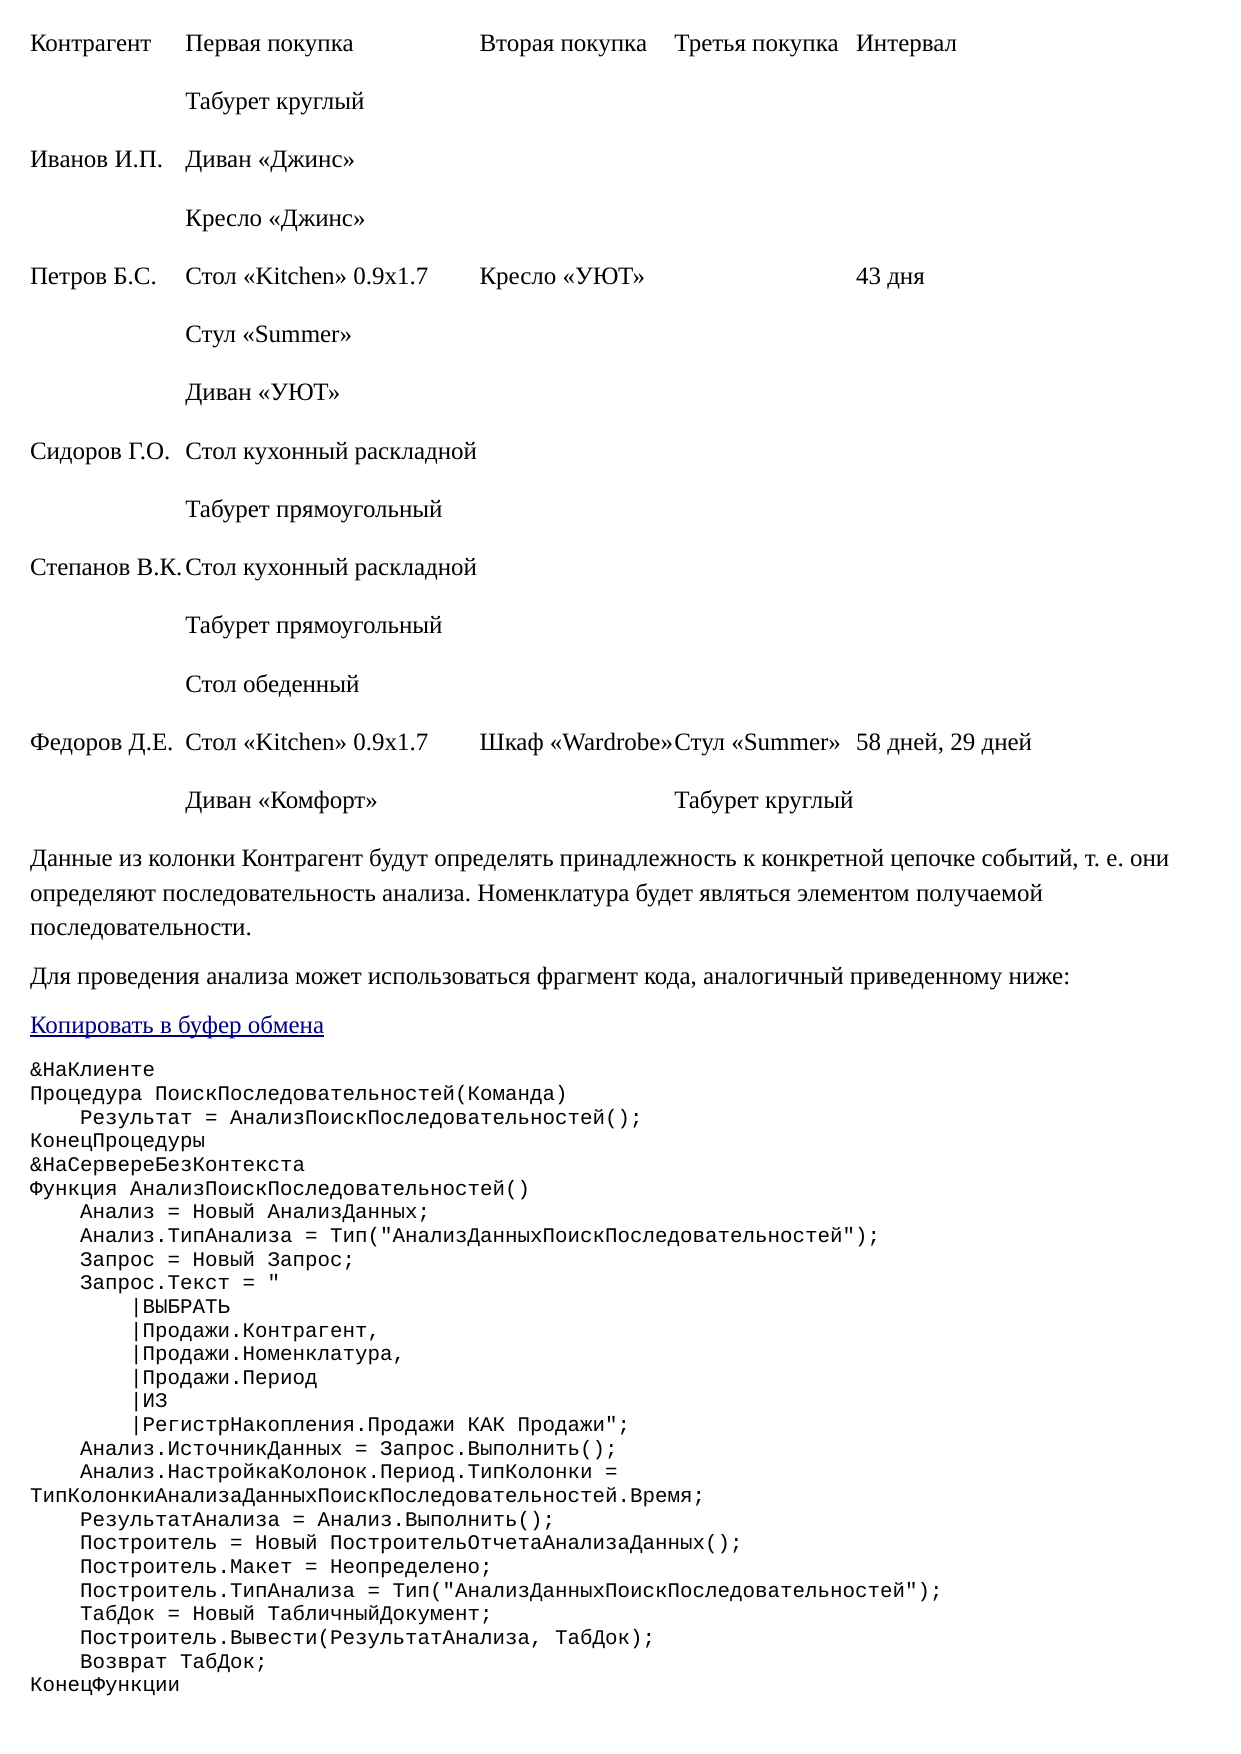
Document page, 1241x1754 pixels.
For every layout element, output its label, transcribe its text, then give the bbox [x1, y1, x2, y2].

table_cell [856, 86, 1035, 144]
table_cell [479, 145, 674, 261]
table_cell Стул «Summer» [674, 727, 856, 785]
text КонецФункции [30, 1674, 1211, 1698]
text Запрос.Текст = " [30, 1272, 1211, 1296]
table_cell Табурет круглый [185, 86, 479, 144]
table_cell Федоров Д.Е. [30, 727, 185, 843]
text Построитель.Макет = Неопределено; [30, 1556, 1211, 1580]
table_cell [30, 86, 185, 144]
table_cell [674, 86, 856, 144]
table_cell Петров Б.С. [30, 261, 185, 436]
table_cell Кресло «УЮТ» [479, 261, 674, 436]
text Анализ = Новый АнализДанных; [30, 1201, 1211, 1225]
text Анализ.НастройкаКолонок.Период.ТипКолонки = ТипКолонкиАнализаДанныхПоискПоследовательностей.Время; [30, 1461, 1211, 1509]
text КонецПроцедуры [30, 1130, 1211, 1154]
text Для проведения анализа может использоваться фрагмент кода, аналогичный приведенному ниже: [30, 961, 1211, 990]
text Копировать в буфер обмена [30, 1010, 1211, 1039]
table_cell 58 дней, 29 дней [856, 727, 1035, 843]
table_cell Шкаф «Wardrobe» [479, 727, 674, 843]
table_cell [674, 552, 856, 727]
text Процедура ПоискПоследовательностей(Команда) [30, 1083, 1211, 1107]
text |Продажи.Номенклатура, [30, 1343, 1211, 1367]
text |Продажи.Контрагент, [30, 1319, 1211, 1343]
table_cell 43 дня [856, 261, 1035, 436]
text &НаКлиенте [30, 1059, 1211, 1083]
text Данные из колонки Контрагент будут определять принадлежность к конкретной цепочке событий, т. е. они определяют последовательность анализа. Номенклатура будет являться элементом получаемой последовательности. [30, 843, 1211, 941]
table_cell [674, 145, 856, 261]
table_cell Табурет прямоугольный [185, 494, 479, 552]
table_cell [856, 552, 1035, 727]
table_cell Диван «Джинс» [185, 145, 479, 203]
table_cell Диван «Комфорт» [185, 785, 479, 843]
table_cell Табурет круглый [674, 785, 856, 843]
table_cell [856, 436, 1035, 552]
table_header Интервал [856, 28, 1035, 86]
table_cell [856, 145, 1035, 261]
text Построитель.ТипАнализа = Тип("АнализДанныхПоискПоследовательностей"); [30, 1580, 1211, 1603]
text Анализ.ТипАнализа = Тип("АнализДанныхПоискПоследовательностей"); [30, 1225, 1211, 1249]
table_cell Стол «Kitchen» 0.9x1.7 [185, 727, 479, 785]
table_cell Стул «Summer» [185, 319, 479, 377]
table_cell Стол кухонный раскладной [185, 436, 479, 494]
table_cell [674, 436, 856, 552]
text Построитель = Новый ПостроительОтчетаАнализаДанных(); [30, 1532, 1211, 1556]
text Возврат ТабДок; [30, 1651, 1211, 1674]
table_cell [479, 86, 674, 144]
text Запрос = Новый Запрос; [30, 1249, 1211, 1272]
table_cell Степанов В.К. [30, 552, 185, 727]
table_header Контрагент [30, 28, 185, 86]
table_cell Стол кухонный раскладной [185, 552, 479, 610]
table_cell [479, 552, 674, 727]
table_cell Стол обеденный [185, 669, 479, 727]
text Построитель.Вывести(РезультатАнализа, ТабДок); [30, 1627, 1211, 1651]
table_cell [674, 261, 856, 436]
text |Продажи.Период [30, 1367, 1211, 1391]
text |РегистрНакопления.Продажи КАК Продажи"; [30, 1414, 1211, 1438]
table_cell Табурет прямоугольный [185, 610, 479, 669]
table_cell Стол «Kitchen» 0.9x1.7 [185, 261, 479, 319]
table_header Первая покупка [185, 28, 479, 86]
text Анализ.ИсточникДанных = Запрос.Выполнить(); [30, 1438, 1211, 1461]
text РезультатАнализа = Анализ.Выполнить(); [30, 1509, 1211, 1532]
table_cell Иванов И.П. [30, 145, 185, 261]
table_cell Кресло «Джинс» [185, 203, 479, 261]
table_header Третья покупка [674, 28, 856, 86]
table_cell [479, 436, 674, 552]
text Результат = АнализПоискПоследовательностей(); [30, 1107, 1211, 1130]
text Функция АнализПоискПоследовательностей() [30, 1178, 1211, 1201]
table_cell Диван «УЮТ» [185, 378, 479, 436]
text |ВЫБРАТЬ [30, 1296, 1211, 1319]
text &НаСервереБезКонтекста [30, 1154, 1211, 1178]
text ТабДок = Новый ТабличныйДокумент; [30, 1603, 1211, 1627]
text |ИЗ [30, 1391, 1211, 1414]
table_header Вторая покупка [479, 28, 674, 86]
table_cell Сидоров Г.О. [30, 436, 185, 552]
